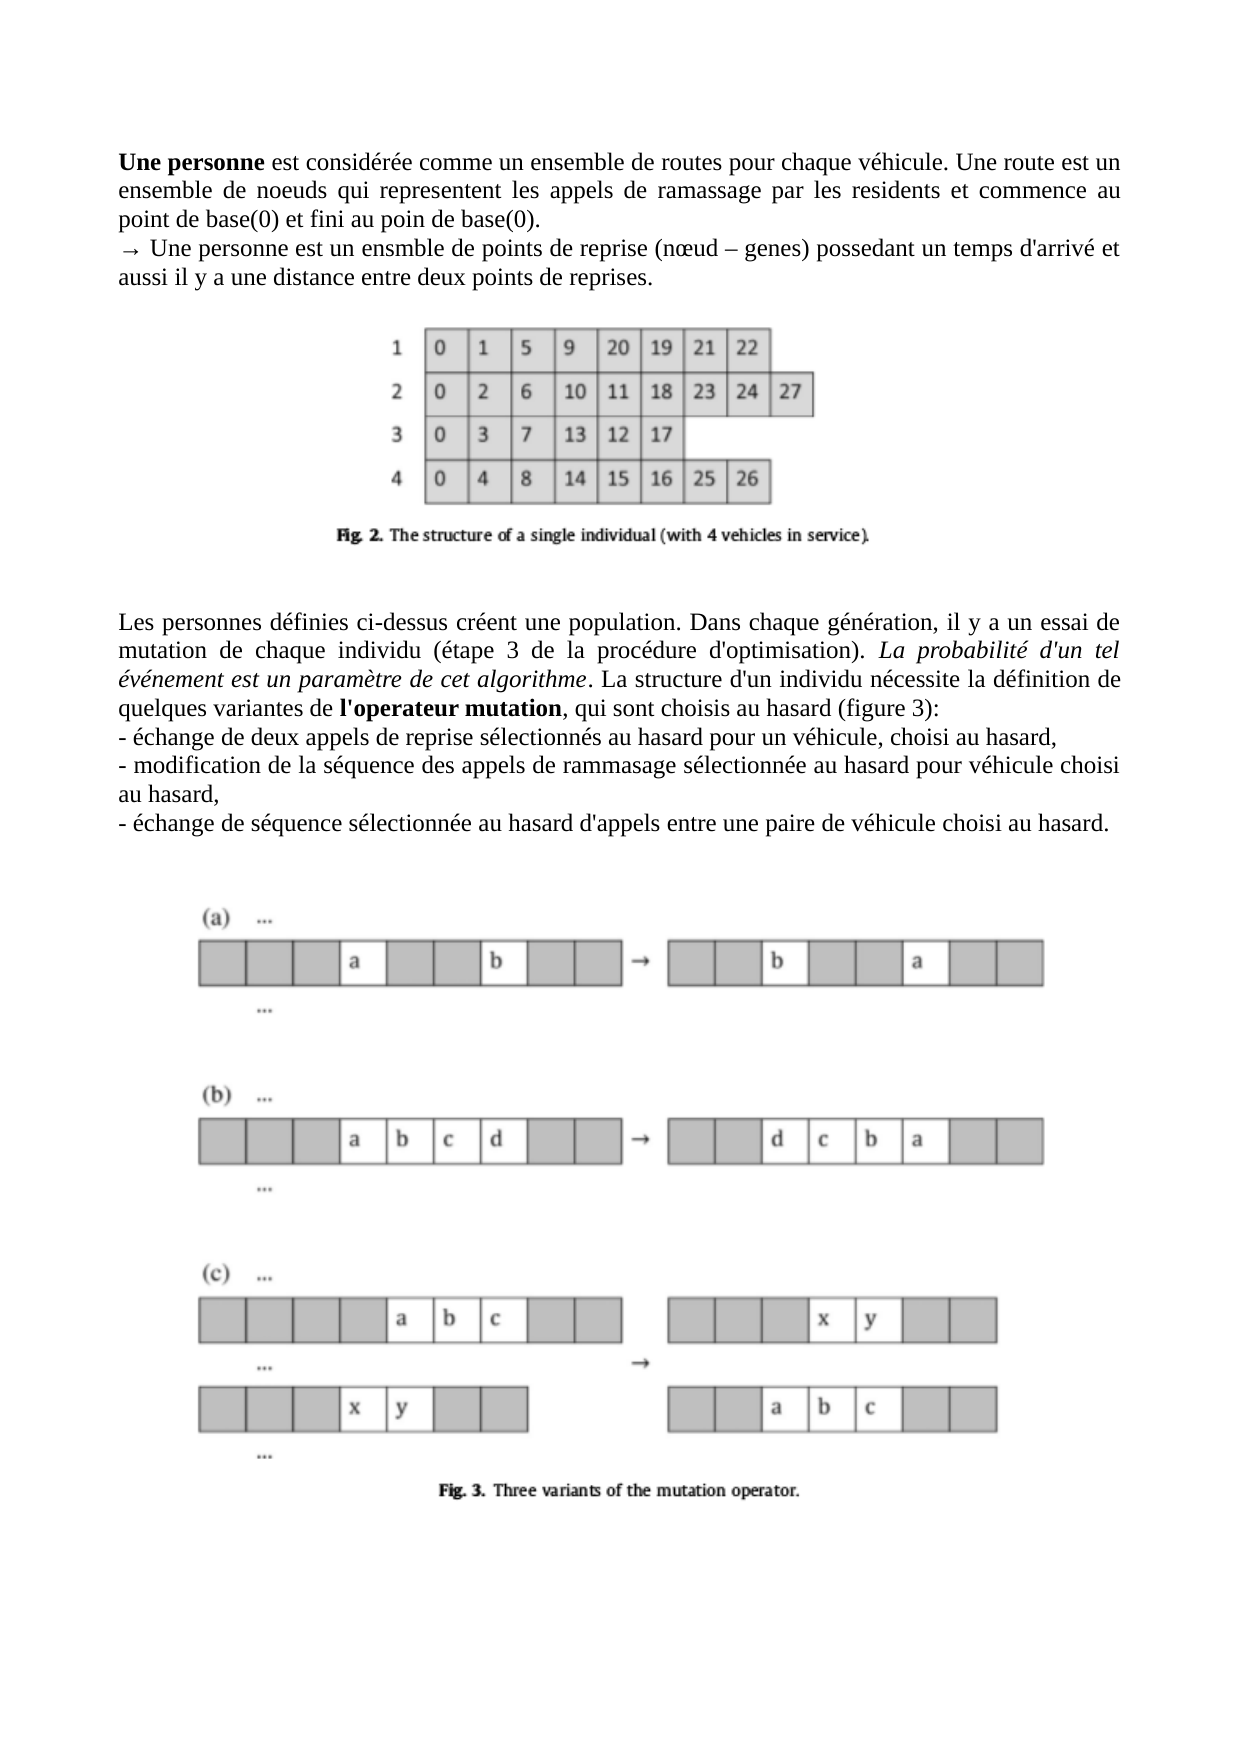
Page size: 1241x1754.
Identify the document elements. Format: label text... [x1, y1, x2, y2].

text - échange de séquence sélectionnée au hasard d'appels entre une paire de véhicule choisi au hasard. [118, 808, 1122, 837]
picture [178, 899, 1062, 1509]
text - échange de deux appels de reprise sélectionnés au hasard pour un véhicule, choisi au hasard, [118, 722, 1122, 751]
picture [334, 324, 875, 546]
text - modification de la séquence des appels de rammasage sélectionnée au hasard pour véhicule choisi au hasard, [118, 751, 1122, 808]
text → Une personne est un ensmble de points de reprise (nœud – genes) possedant un temps d'arrivé et aussi il y a une distance entre deux points de reprises. [118, 233, 1122, 291]
text Une personne est considérée comme un ensemble de routes pour chaque véhicule. Une route est un ensemble de noeuds qui representent les appels de ramassage par les residents et commence au point de base(0) et fini au poin de base(0). [118, 147, 1122, 233]
text Les personnes définies ci-dessus créent une population. Dans chaque génération, il y a un essai de mutation de chaque individu (étape 3 de la procédure d'optimisation). La probabilité d'un tel événement est un paramètre de cet algorithme. La structure d'un individu nécessite la définition de quelques variantes de l'operateur mutation, qui sont choisis au hasard (figure 3): [118, 607, 1122, 722]
